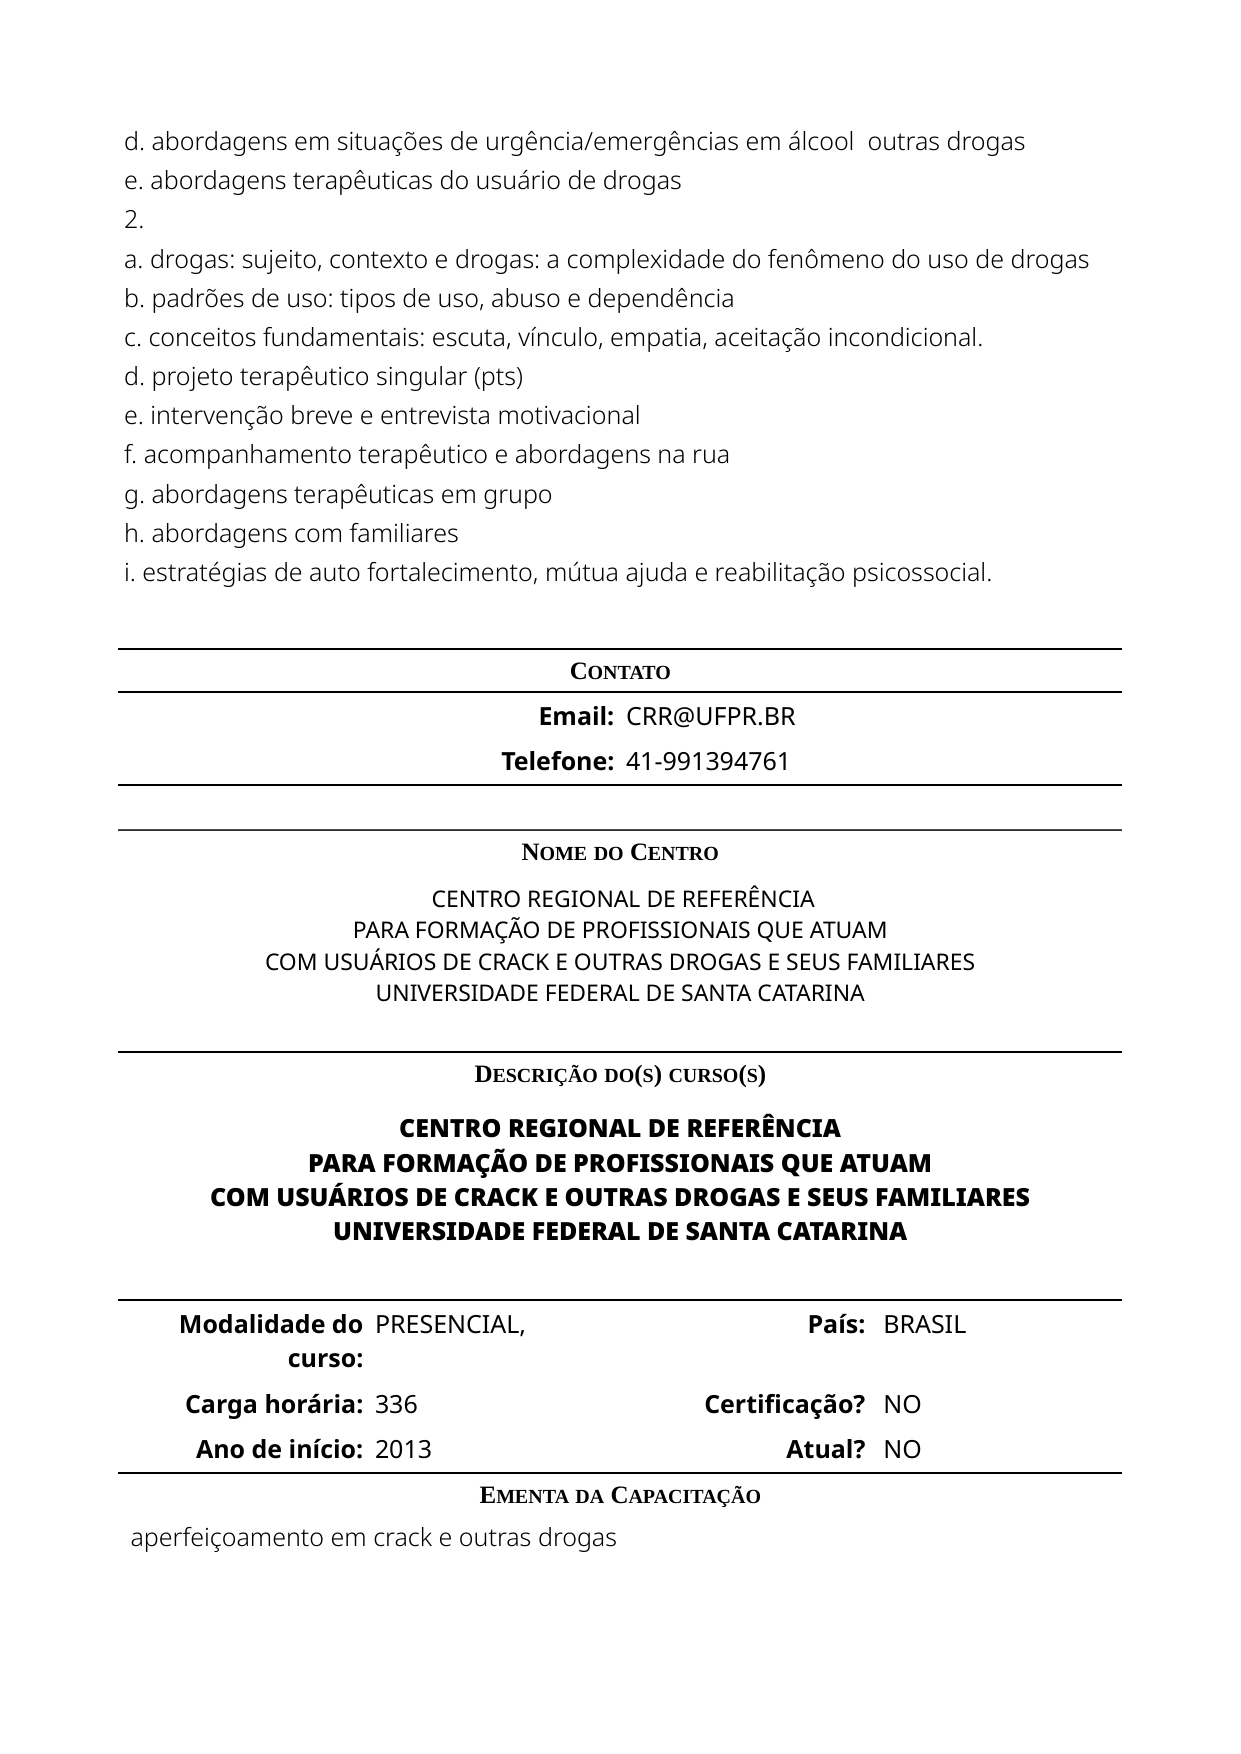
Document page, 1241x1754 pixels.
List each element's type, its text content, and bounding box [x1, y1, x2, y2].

table_cell 336 [369, 1381, 620, 1426]
table_cell Ano de início: [118, 1426, 369, 1472]
table_cell Ementa da Capacitação [118, 1474, 1122, 1514]
table_cell 41-991394761 [620, 738, 1122, 784]
table_cell Contato [118, 650, 1122, 691]
table_cell CENTRO REGIONAL DE REFERÊNCIA PARA FORMAÇÃO DE PROFISSIONAIS QUE ATUAM COM USUÁRIOS DE CRACK E OUTRAS DROGAS E SEUS FAMILIARES UNIVERSIDADE FEDERAL DE SANTA CATARINA [118, 1094, 1122, 1299]
table_cell NO [871, 1426, 1122, 1472]
table_cell NO [871, 1381, 1122, 1426]
table_cell Carga horária: [118, 1381, 369, 1426]
table_cell Descrição do(s) curso(s) [118, 1053, 1122, 1093]
table_cell APERFEIÇOAMENTO EM CRACK E OUTRAS DROGAS [118, 1514, 1122, 1599]
table_cell D. ABORDAGENS EM SITUAÇÕES DE URGÊNCIA/EMERGÊNCIAS EM ÁLCOOL OUTRAS DROGAS E. ABORDAGENS TERAPÊUTICAS DO USUÁRIO DE DROGAS 2. A. DROGAS: SUJEITO, CONTEXTO E DROGAS: A COMPLEXIDADE DO FENÔMENO DO USO DE DROGAS B. PADRÕES DE USO: TIPOS DE USO, ABUSO E DEPENDÊNCIA C. CONCEITOS FUNDAMENTAIS: ESCUTA, VÍNCULO, EMPATIA, ACEITAÇÃO INCONDICIONAL. D. PROJETO TERAPÊUTICO SINGULAR (PTS) E. INTERVENÇÃO BREVE E ENTREVISTA MOTIVACIONAL F. ACOMPANHAMENTO TERAPÊUTICO E ABORDAGENS NA RUA G. ABORDAGENS TERAPÊUTICAS EM GRUPO H. ABORDAGENS COM FAMILIARES I. ESTRATÉGIAS DE AUTO FORTALECIMENTO, MÚTUA AJUDA E REABILITAÇÃO PSICOSSOCIAL. [118, 118, 1122, 648]
table_cell Telefone: [118, 738, 620, 784]
table_cell PRESENCIAL, [369, 1301, 620, 1381]
table_cell Email: [118, 693, 620, 738]
table_cell CENTRO REGIONAL DE REFERÊNCIA PARA FORMAÇÃO DE PROFISSIONAIS QUE ATUAM COM USUÁRIOS DE CRACK E OUTRAS DROGAS E SEUS FAMILIARES UNIVERSIDADE FEDERAL DE SANTA CATARINA [118, 871, 1122, 1051]
table_cell BRASIL [871, 1301, 1122, 1381]
table_cell 2013 [369, 1426, 620, 1472]
table_cell CRR@UFPR.BR [620, 693, 1122, 738]
table_cell País: [620, 1301, 871, 1381]
table_cell Atual? [620, 1426, 871, 1472]
table_cell Certificação? [620, 1381, 871, 1426]
table_cell Modalidade do curso: [118, 1301, 369, 1381]
table_header Nome do Centro [118, 832, 1122, 871]
